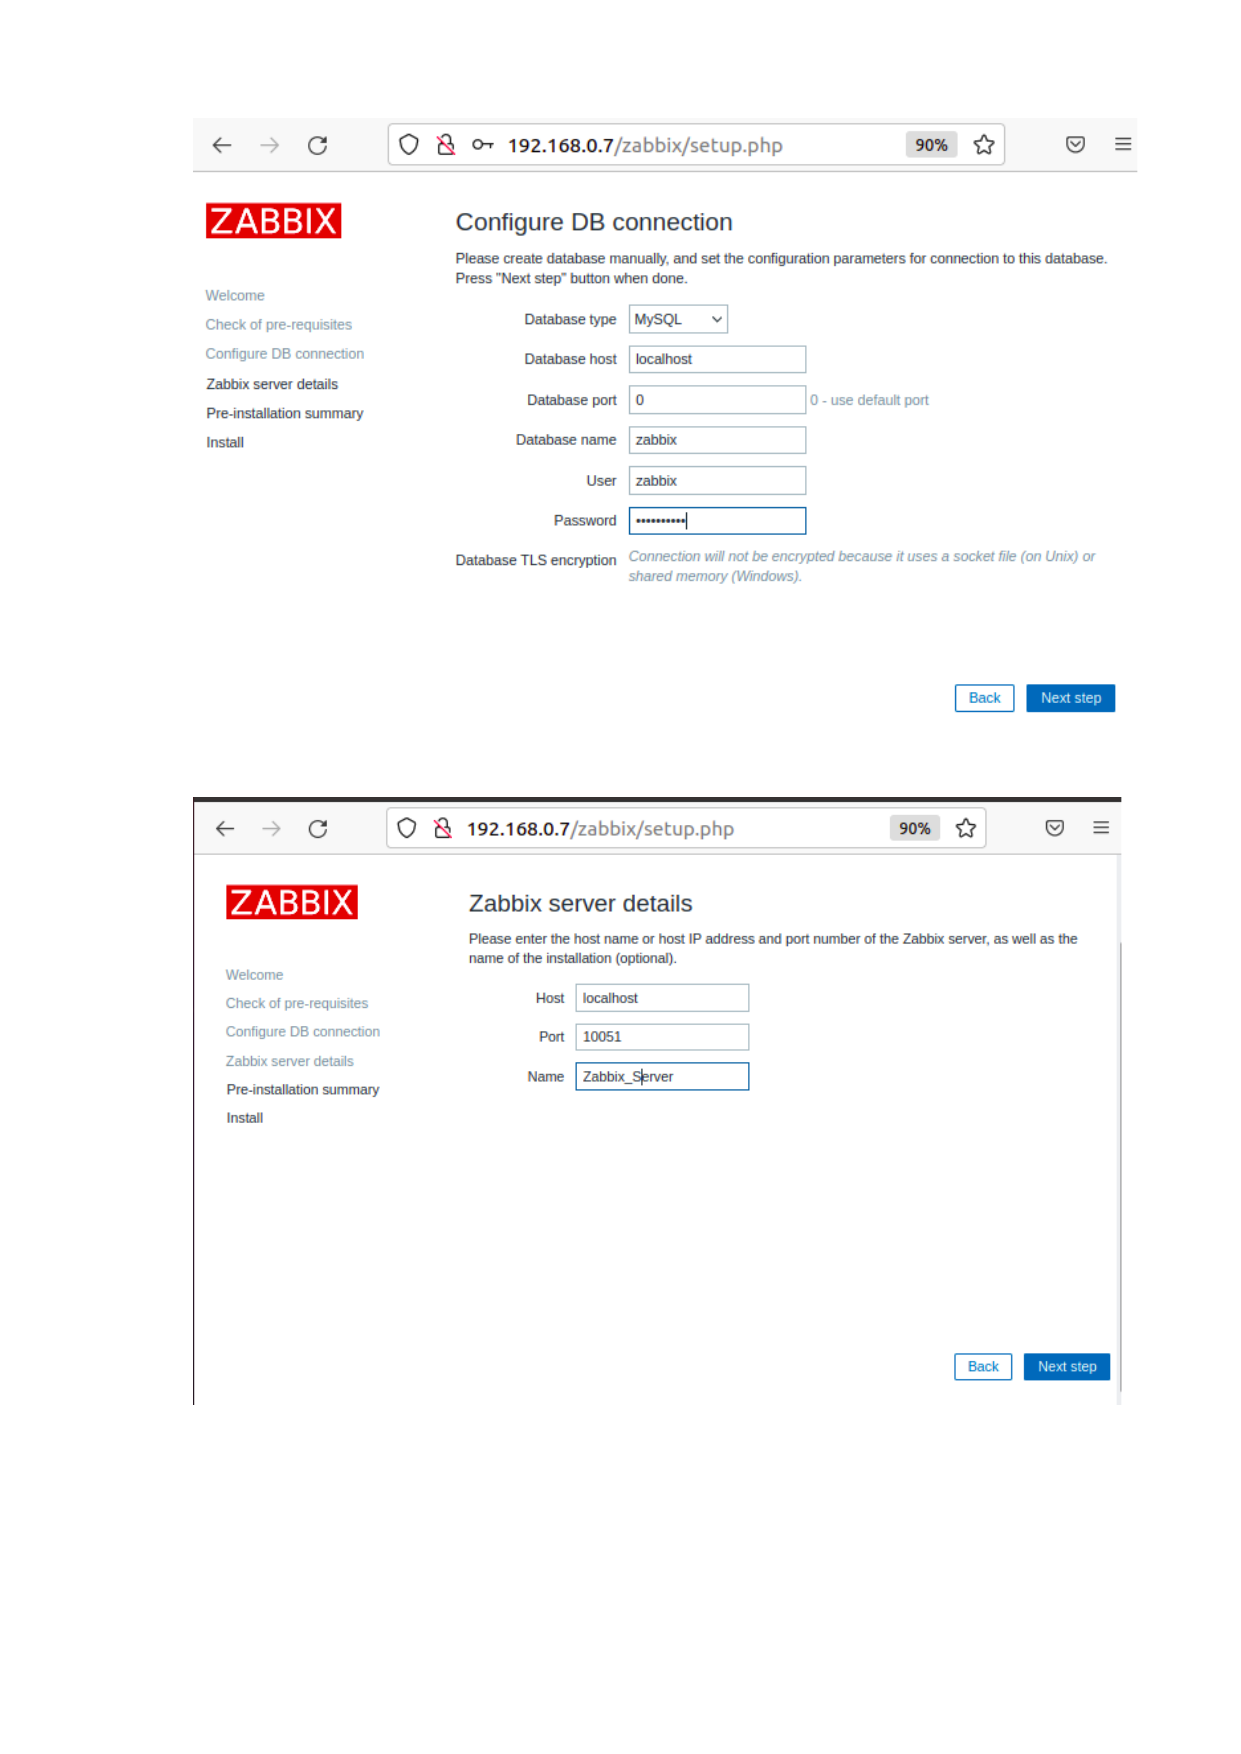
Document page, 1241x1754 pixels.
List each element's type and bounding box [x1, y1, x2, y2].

picture [193, 118, 1138, 748]
picture [193, 797, 1122, 1405]
